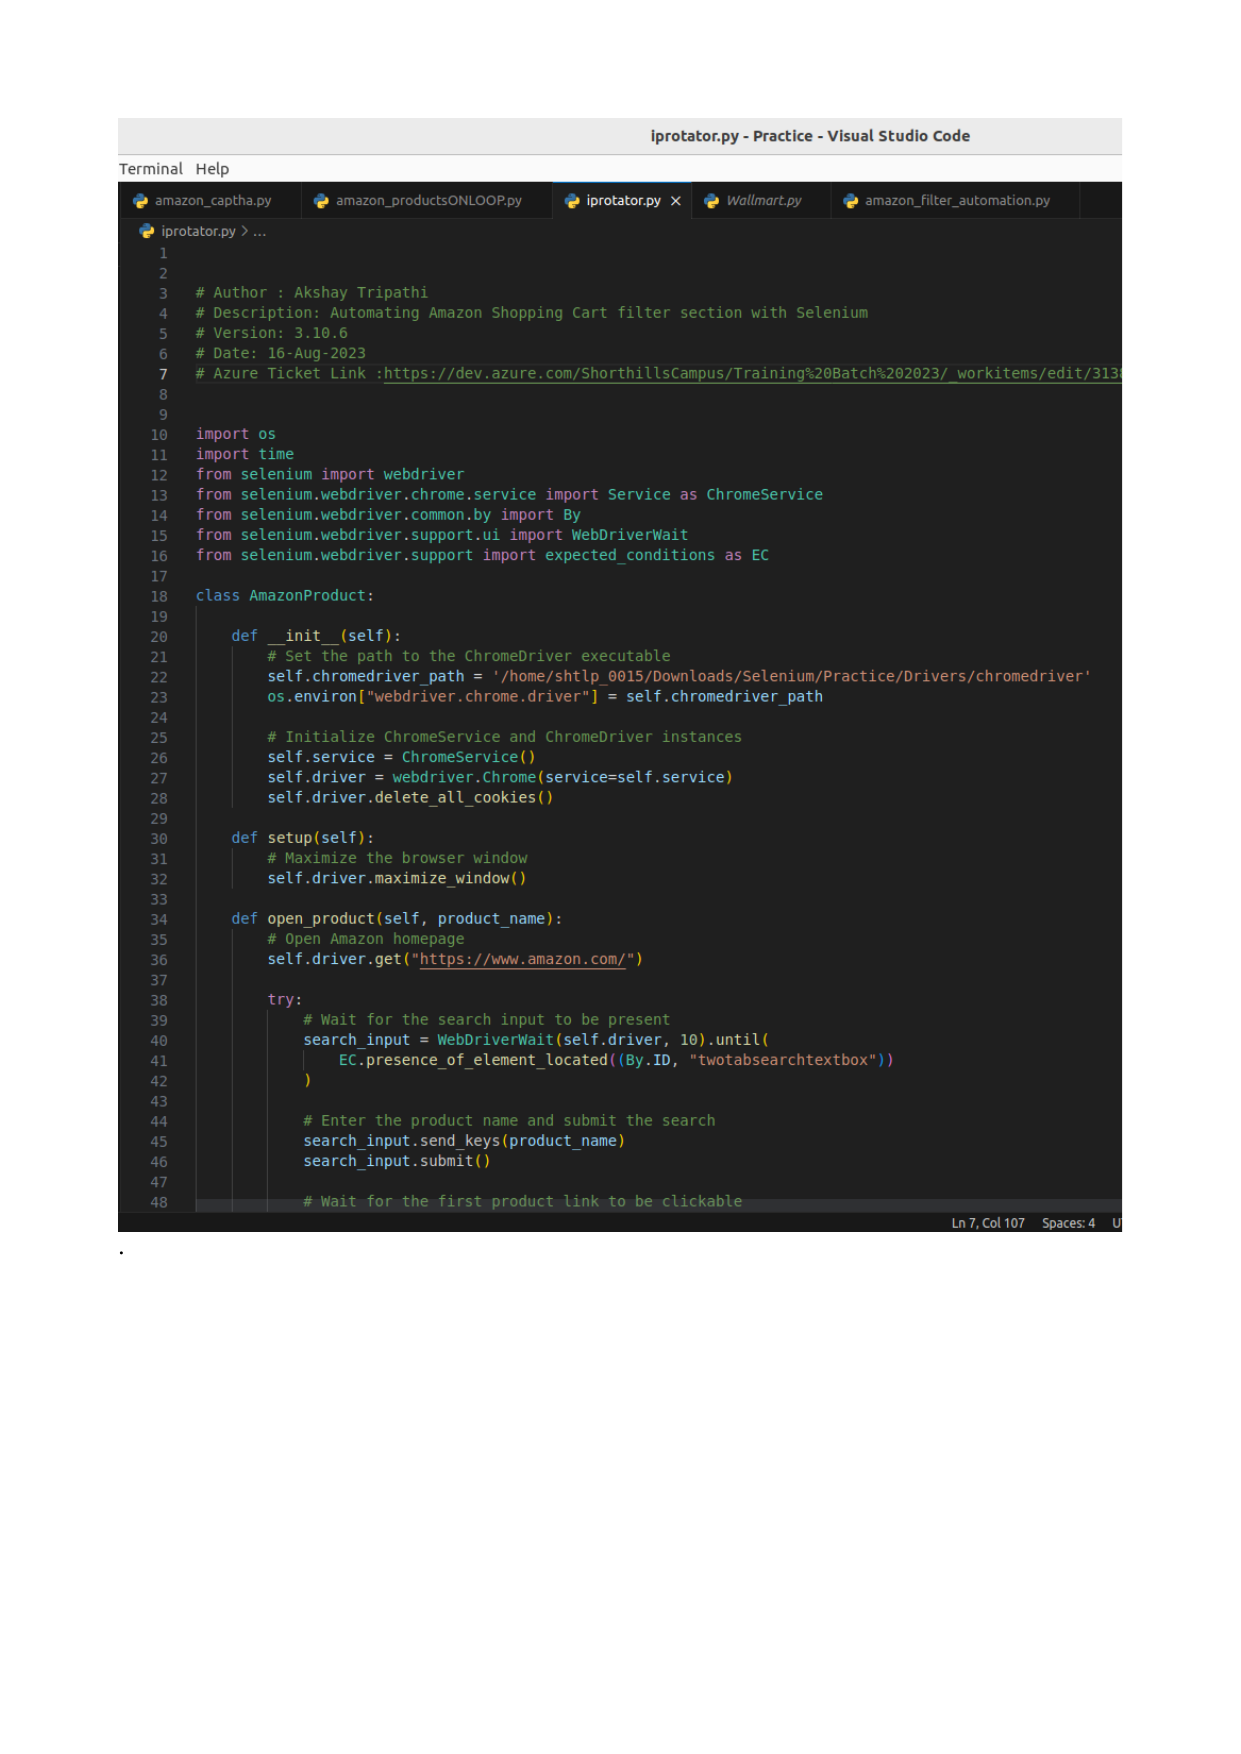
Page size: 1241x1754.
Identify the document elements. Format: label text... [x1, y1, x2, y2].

text . [118, 1232, 1122, 1260]
picture [118, 118, 1123, 1232]
